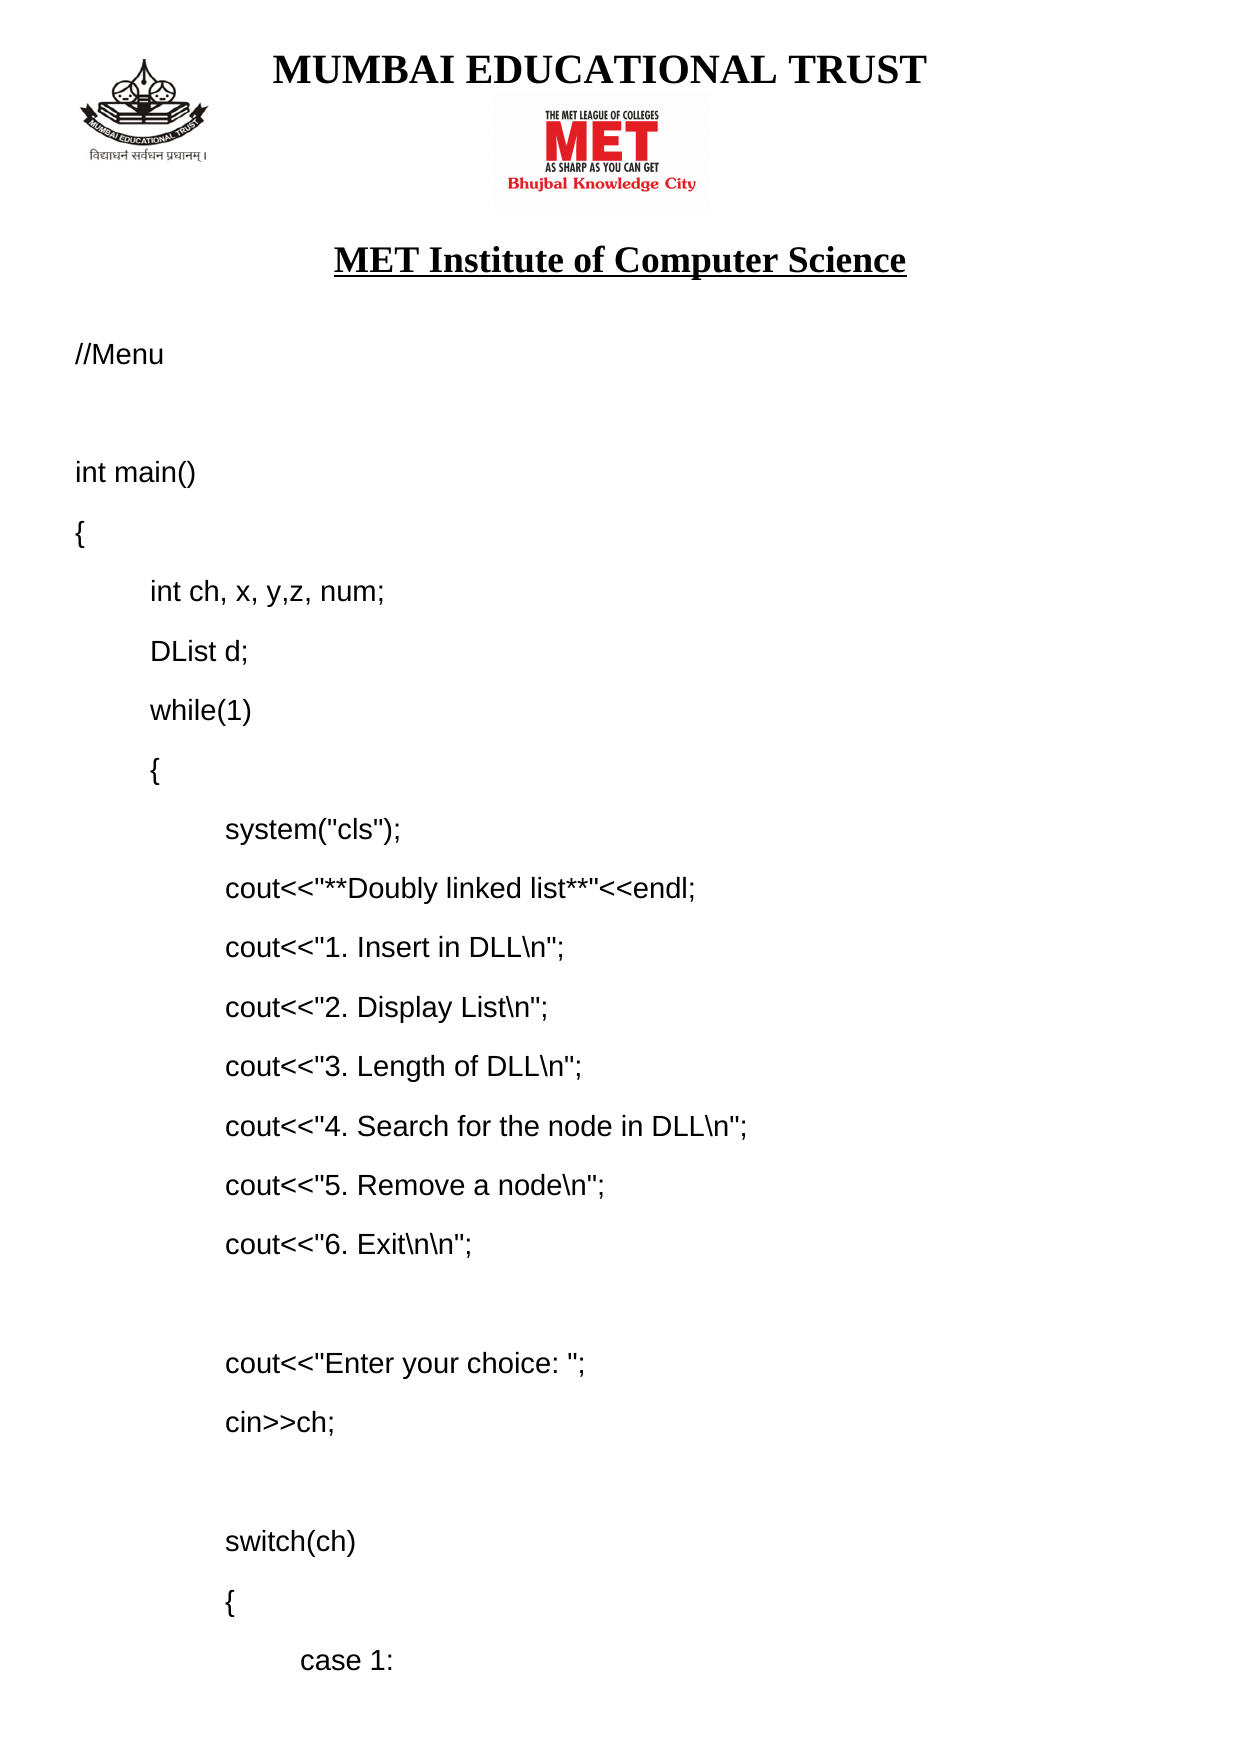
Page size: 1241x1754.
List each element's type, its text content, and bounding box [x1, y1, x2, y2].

text cout<<"4. Search for the node in DLL\n"; [75, 1108, 1165, 1142]
text cout<<"Enter your choice: "; [75, 1346, 1165, 1379]
text system("cls"); [75, 812, 1165, 845]
text DList d; [75, 633, 1165, 667]
text { [75, 752, 1165, 786]
text { [75, 1583, 1165, 1617]
picture [492, 92, 712, 210]
text while(1) [75, 693, 1165, 726]
text cout<<"1. Insert in DLL\n"; [75, 930, 1165, 964]
text case 1: [75, 1643, 1165, 1676]
text int ch, x, y,z, num; [75, 574, 1165, 608]
text cout<<"**Doubly linked list**"<<endl; [75, 871, 1165, 904]
picture [79, 59, 209, 162]
text cout<<"3. Length of DLL\n"; [75, 1049, 1165, 1083]
text //Menu [75, 337, 1165, 370]
text cout<<"2. Display List\n"; [75, 990, 1165, 1023]
text int main() [75, 455, 1165, 489]
text cin>>ch; [75, 1405, 1165, 1439]
text cout<<"5. Remove a node\n"; [75, 1168, 1165, 1201]
text switch(ch) [75, 1524, 1165, 1558]
text cout<<"6. Exit\n\n"; [75, 1227, 1165, 1261]
text { [75, 515, 1165, 548]
